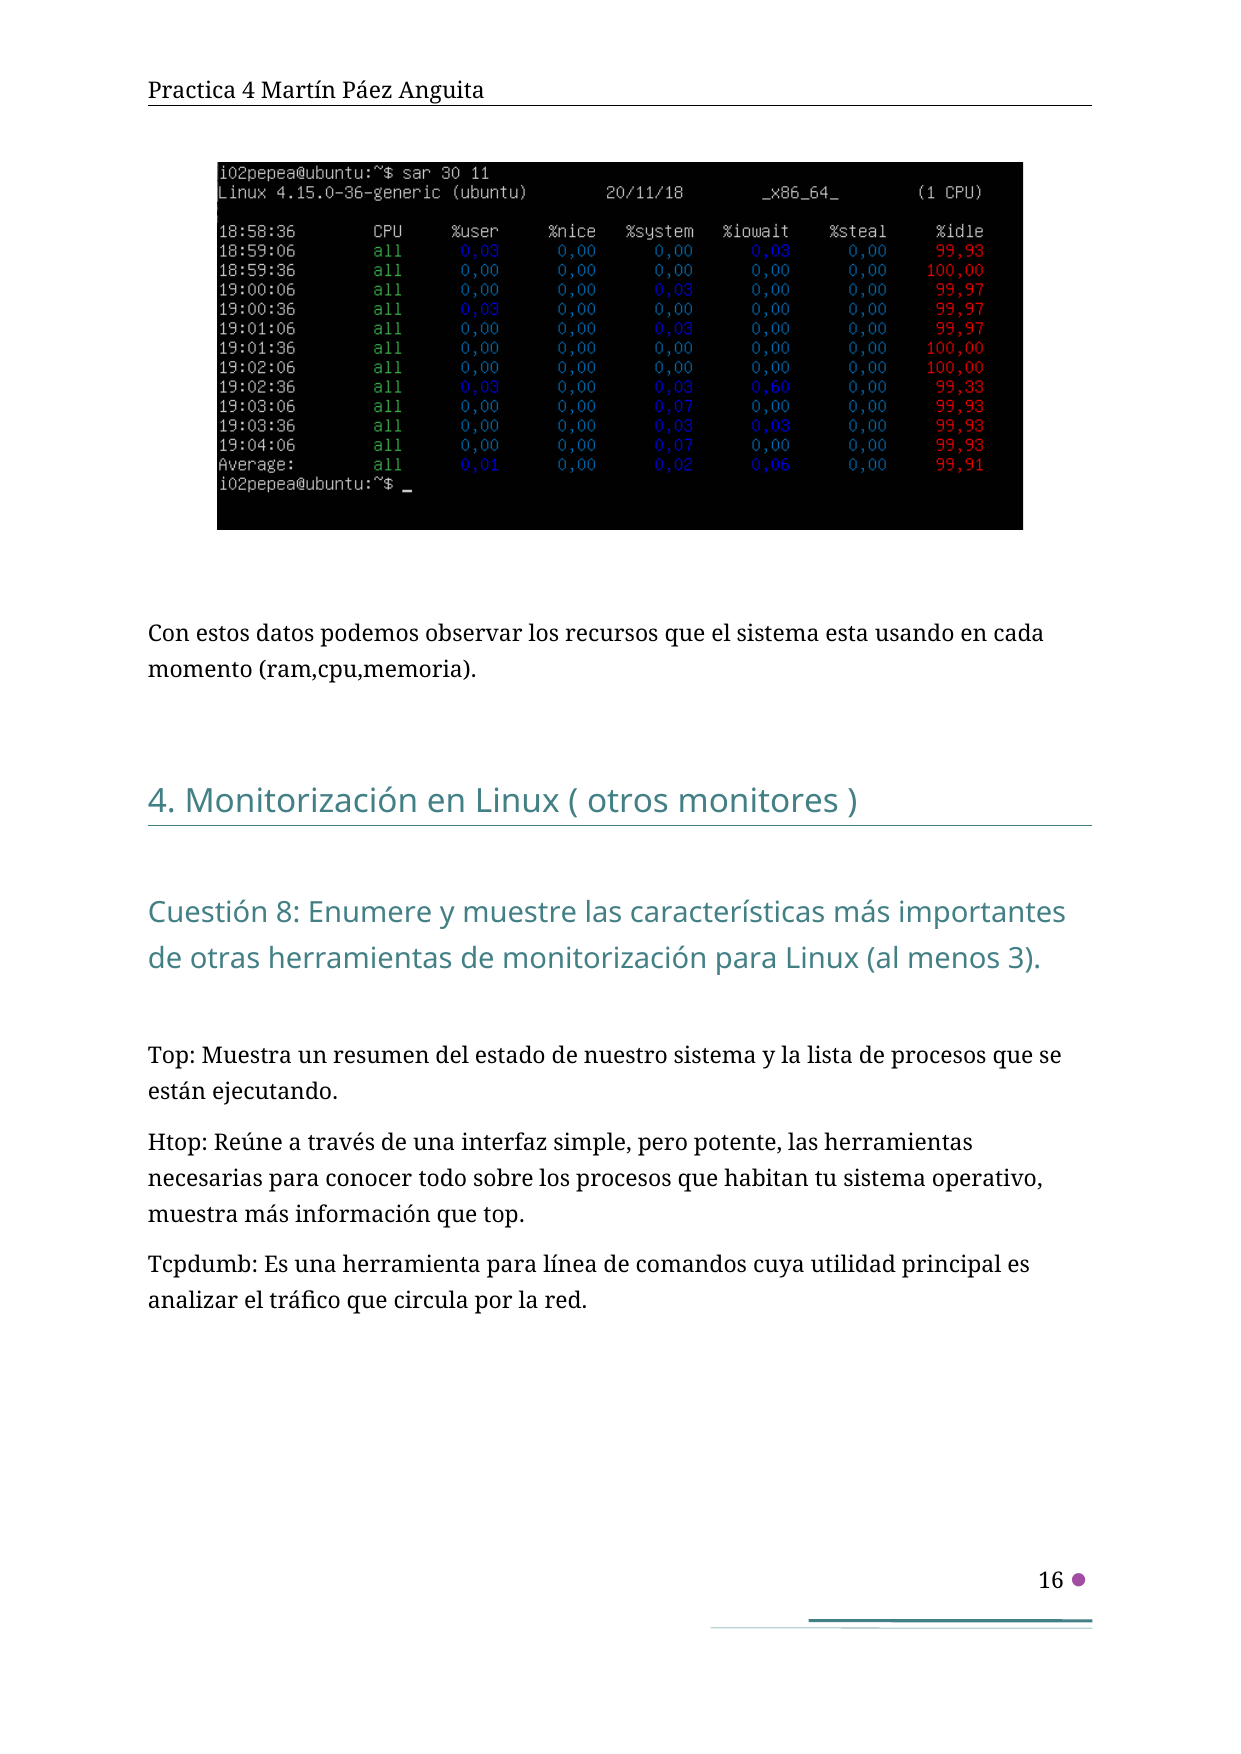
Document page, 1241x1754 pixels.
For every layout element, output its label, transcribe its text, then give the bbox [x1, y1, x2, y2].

text Top: Muestra un resumen del estado de nuestro sistema y la lista de procesos que se están ejecutando. [148, 1039, 1092, 1106]
picture [217, 162, 1024, 530]
text Con estos datos podemos observar los recursos que el sistema esta usando en cada momento (ram,cpu,memoria). [148, 617, 1092, 684]
subtitle 4. Monitorización en Linux ( otros monitores ) [148, 777, 1092, 825]
text Tcpdumb: Es una herramienta para línea de comandos cuya utilidad principal es analizar el tráfico que circula por la red. [148, 1248, 1092, 1315]
text Htop: Reúne a través de una interfaz simple, pero potente, las herramientas necesarias para conocer todo sobre los procesos que habitan tu sistema operativo, muestra más información que top. [148, 1126, 1092, 1229]
subtitle Cuestión 8: Enumere y muestre las características más importantes de otras herramientas de monitorización para Linux (al menos 3). [148, 891, 1092, 977]
